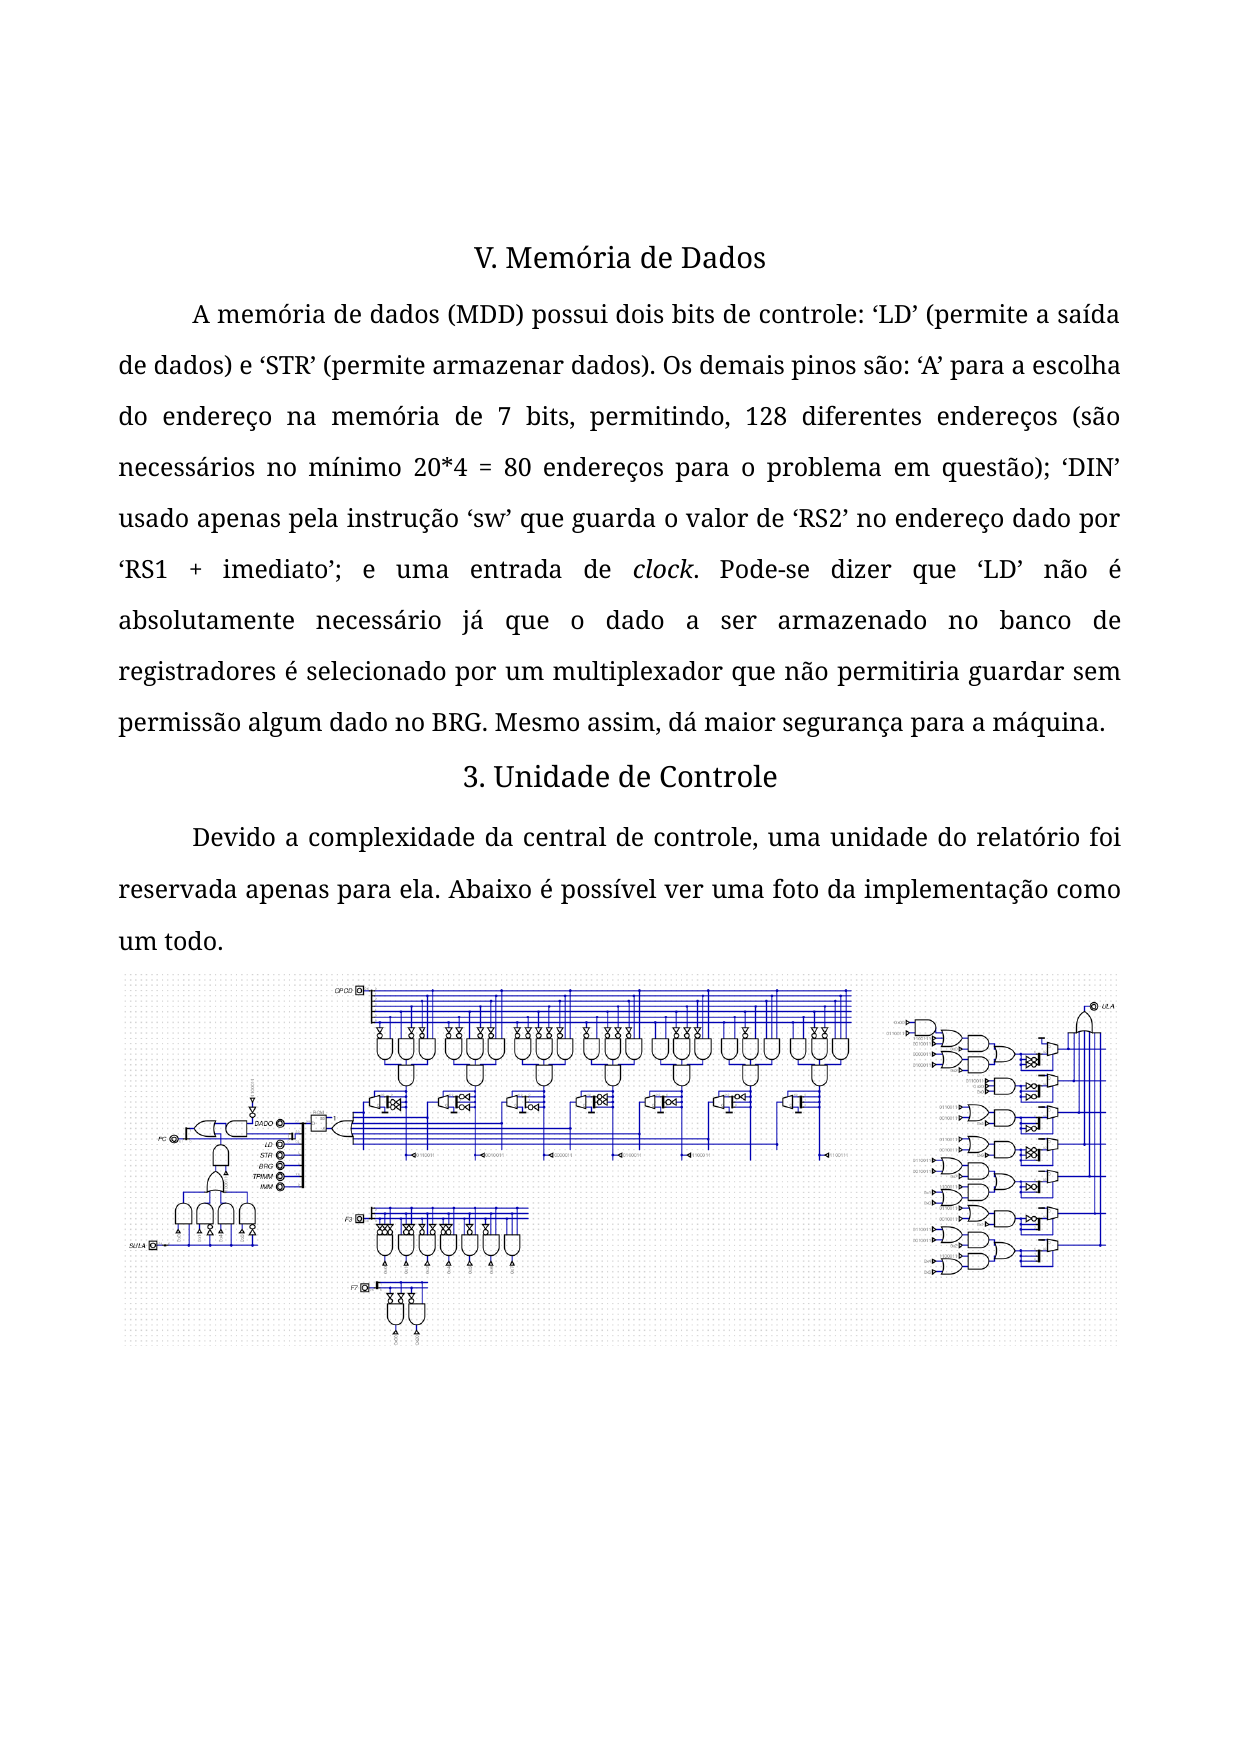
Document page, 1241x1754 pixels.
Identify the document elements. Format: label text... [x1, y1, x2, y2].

text 3. Unidade de Controle [118, 756, 1122, 796]
text Devido a complexidade da central de controle, uma unidade do relatório foi reservada apenas para ela. Abaixo é possível ver uma foto da implementação como um todo. [118, 815, 1122, 957]
text A memória de dados (MDD) possui dois bits de controle: ‘LD’ (permite a saída de dados) e ‘STR’ (permite armazenar dados). Os demais pinos são: ‘A’ para a escolha do endereço na memória de 7 bits, permitindo, 128 diferentes endereços (são necessários no mínimo 20*4 = 80 endereços para o problema em questão); ‘DIN’ usado apenas pela instrução ‘sw’ que guarda o valor de ‘RS2’ no endereço dado por ‘RS1 + imediato’; e uma entrada de clock. Pode-se dizer que ‘LD’ não é absolutamente necessário já que o dado a ser armazenado no banco de registradores é selecionado por um multiplexador que não permitiria guardar sem permissão algum dado no BRG. Mesmo assim, dá maior segurança para a máquina. [118, 297, 1122, 739]
text V. Memória de Dados [118, 237, 1122, 277]
picture [122, 974, 1118, 1346]
